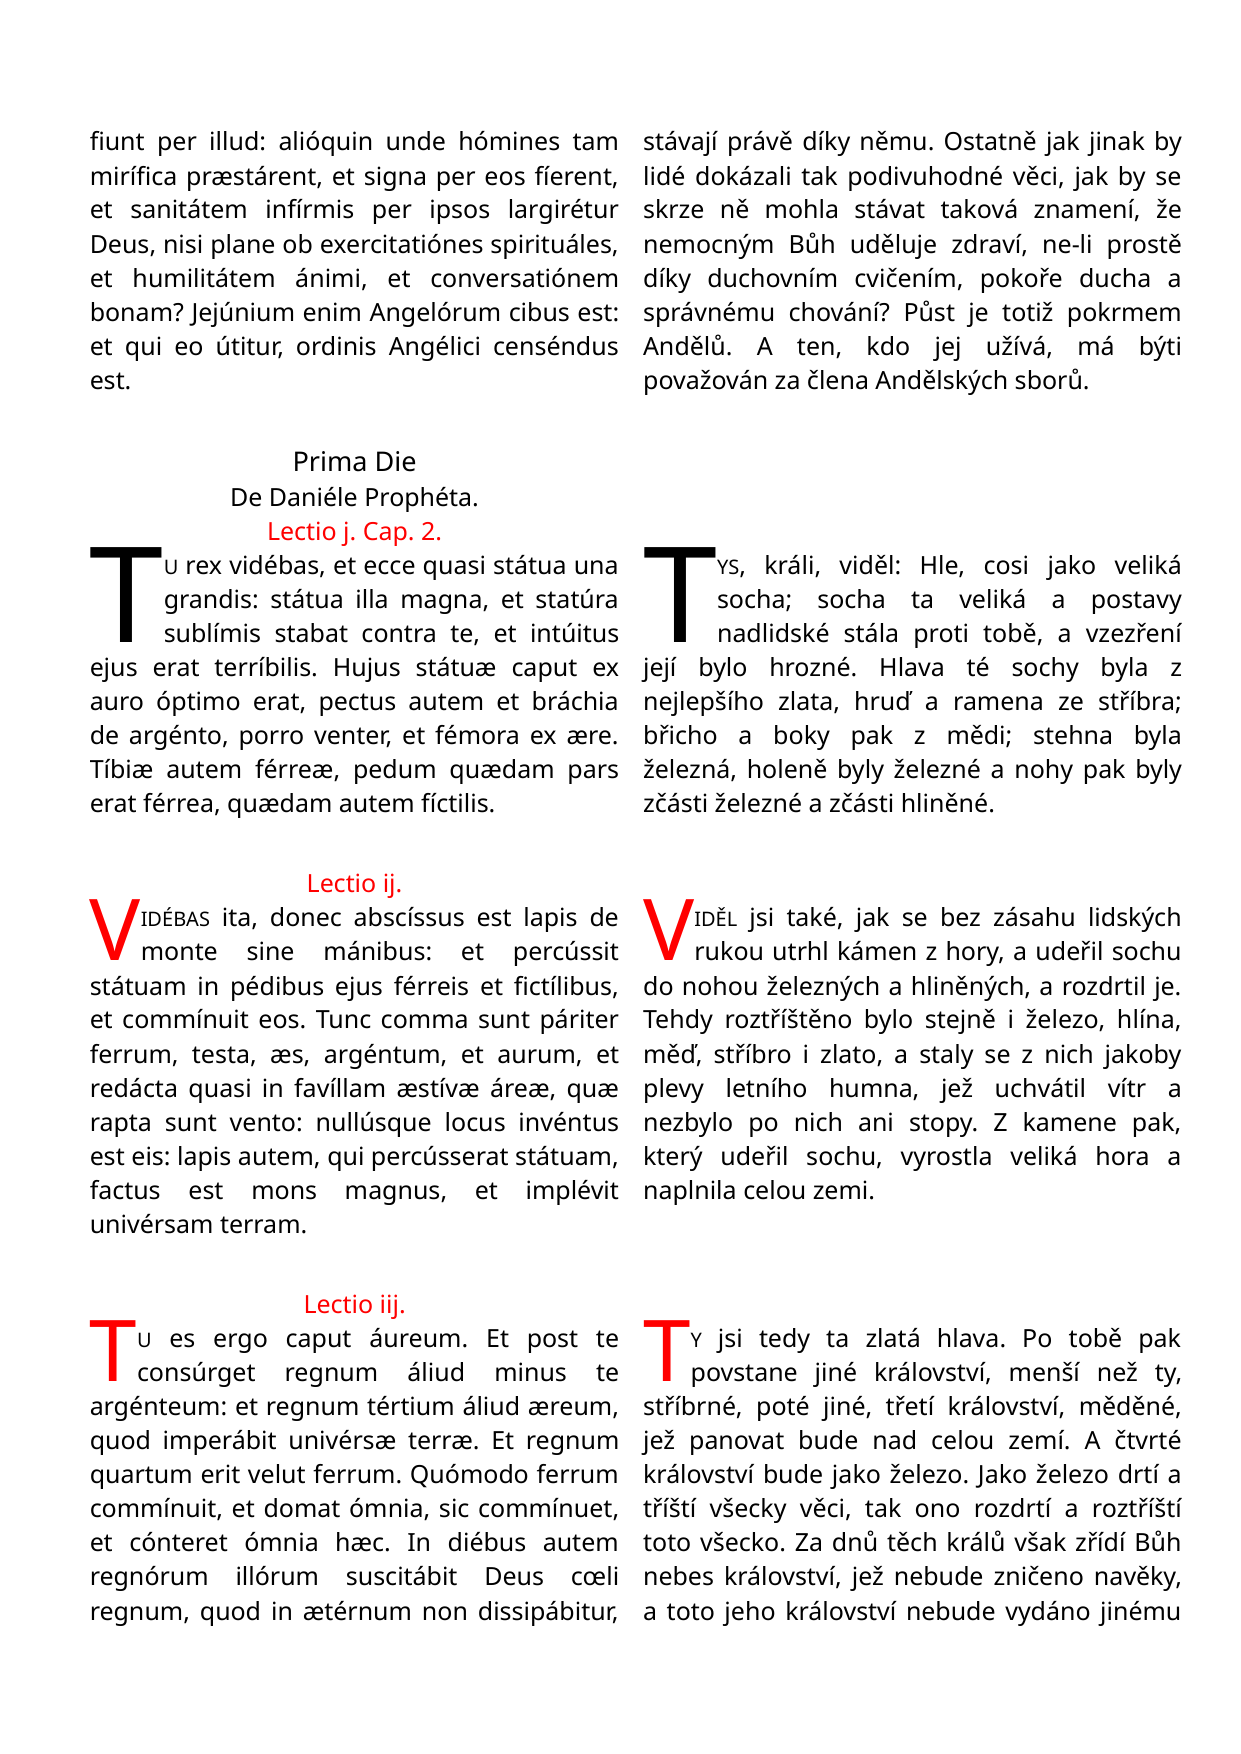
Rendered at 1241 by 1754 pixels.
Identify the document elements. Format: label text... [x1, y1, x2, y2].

table_cell Lectio iij. Tu es ergo caput áureum. Et post te consúrget regnum áliud minus te argénteum: et regnum tértium áliud æreum, quod imperábit univérsæ terræ. Et regnum quartum erit velut ferrum. Quómodo ferrum commínuit, et domat ómnia, sic commínuet, et cónteret ómnia hæc. In diébus autem regnórum illórum suscitábit Deus cœli regnum, quod in ætérnum non dissipábitur, [78, 1281, 631, 1633]
table_cell Tys, králi, viděl: Hle, cosi jako veliká socha; socha ta veliká a postavy nadlidské stála proti tobě, a vzezření její bylo hrozné. Hlava té sochy byla z nejlepšího zlata, hruď a ramena ze stříbra; břicho a boky pak z mědi; stehna byla železná, holeně byly železné a nohy pak byly zčásti železné a zčásti hliněné. [631, 437, 1194, 860]
table_cell Ty jsi tedy ta zlatá hlava. Po tobě pak povstane jiné království, menší než ty, stříbrné, poté jiné, třetí království, měděné, jež panovat bude nad celou zemí. A čtvrté království bude jako železo. Jako železo drtí a tříští všecky věci, tak ono rozdrtí a roztříští toto všecko. Za dnů těch králů však zřídí Bůh nebes království, jež nebude zničeno navěky, a toto jeho království nebude vydáno jinému [631, 1281, 1194, 1633]
table_cell Viděl jsi také, jak se bez zásahu lidských rukou utrhl kámen z hory, a udeřil sochu do nohou železných a hliněných, a rozdrtil je. Tehdy roztříštěno bylo stejně i železo, hlína, měď, stříbro i zlato, a staly se z nich jakoby plevy letního humna, jež uchvátil vítr a nezbylo po nich ani stopy. Z kamene pak, který udeřil sochu, vyrostla veliká hora a naplnila celou zemi. [631, 860, 1194, 1281]
table_cell Lectio ij. Vidébas ita, donec abscíssus est lapis de monte sine mánibus: et percússit státuam in pédibus ejus férreis et fictílibus, et commínuit eos. Tunc comma sunt páriter ferrum, testa, æs, argéntum, et aurum, et redácta quasi in favíllam æstívæ áreæ, quæ rapta sunt vento: nullúsque locus invéntus est eis: lapis autem, qui percússerat státuam, factus est mons magnus, et implévit univérsam terram. [78, 860, 631, 1281]
table_cell Prima Die De Daniéle Prophéta. Lectio j. Cap. 2. Tu rex vidébas, et ecce quasi státua una grandis: státua illa magna, et statúra sublímis stabat contra te, et intúitus ejus erat terríbilis. Hujus státuæ caput ex auro óptimo erat, pectus autem et bráchia de argénto, porro venter, et fémora ex ære. Tíbiæ autem férreæ, pedum quædam pars erat férrea, quædam autem fíctilis. [78, 437, 631, 860]
table_cell fiunt per illud: alióquin unde hómines tam mirífica præstárent, et signa per eos fíerent, et sanitátem infírmis per ipsos largirétur Deus, nisi plane ob exercitatiónes spirituáles, et humilitátem ánimi, et conversatiónem bonam? Jejúnium enim Angelórum cibus est: et qui eo útitur, ordinis Angélici censéndus est. [78, 118, 631, 437]
table_cell stávají právě díky němu. Ostatně jak jinak by lidé dokázali tak podivuhodné věci, jak by se skrze ně mohla stávat taková znamení, že nemocným Bůh uděluje zdraví, ne-li prostě díky duchovním cvičením, pokoře ducha a správnému chování? Půst je totiž pokrmem Andělů. A ten, kdo jej užívá, má býti považován za člena Andělských sborů. [631, 118, 1194, 437]
